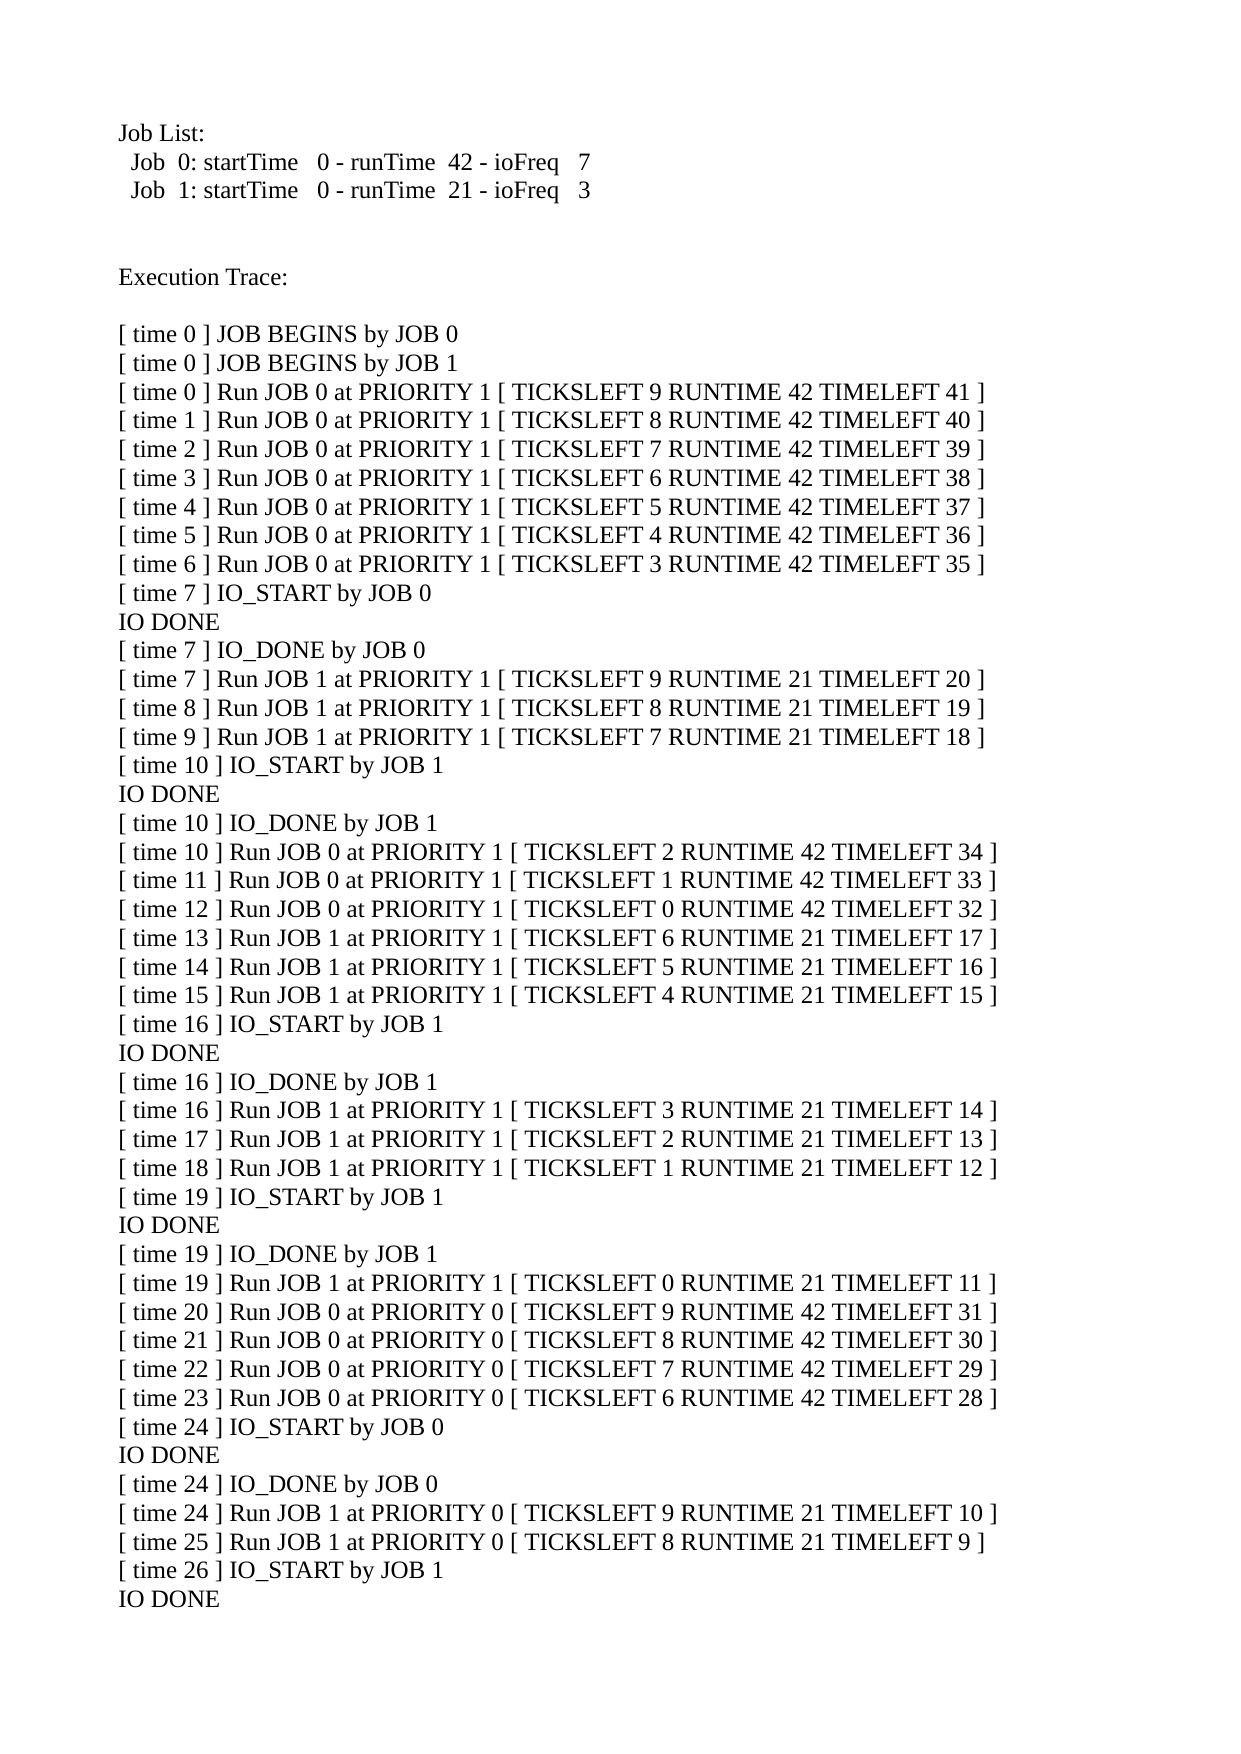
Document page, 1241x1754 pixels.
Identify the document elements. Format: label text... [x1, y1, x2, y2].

text [ time 16 ] IO_START by JOB 1 [118, 1009, 1122, 1038]
text [ time 16 ] IO_DONE by JOB 1 [118, 1067, 1122, 1096]
text [ time 8 ] Run JOB 1 at PRIORITY 1 [ TICKSLEFT 8 RUNTIME 21 TIMELEFT 19 ] [118, 693, 1122, 722]
text [ time 17 ] Run JOB 1 at PRIORITY 1 [ TICKSLEFT 2 RUNTIME 21 TIMELEFT 13 ] [118, 1124, 1122, 1153]
text [ time 25 ] Run JOB 1 at PRIORITY 0 [ TICKSLEFT 8 RUNTIME 21 TIMELEFT 9 ] [118, 1527, 1122, 1556]
text IO DONE [118, 1211, 1122, 1239]
text [ time 7 ] Run JOB 1 at PRIORITY 1 [ TICKSLEFT 9 RUNTIME 21 TIMELEFT 20 ] [118, 664, 1122, 693]
text [ time 22 ] Run JOB 0 at PRIORITY 0 [ TICKSLEFT 7 RUNTIME 42 TIMELEFT 29 ] [118, 1354, 1122, 1383]
text [ time 21 ] Run JOB 0 at PRIORITY 0 [ TICKSLEFT 8 RUNTIME 42 TIMELEFT 30 ] [118, 1326, 1122, 1354]
text [ time 3 ] Run JOB 0 at PRIORITY 1 [ TICKSLEFT 6 RUNTIME 42 TIMELEFT 38 ] [118, 463, 1122, 492]
text [ time 13 ] Run JOB 1 at PRIORITY 1 [ TICKSLEFT 6 RUNTIME 21 TIMELEFT 17 ] [118, 923, 1122, 952]
text [ time 1 ] Run JOB 0 at PRIORITY 1 [ TICKSLEFT 8 RUNTIME 42 TIMELEFT 40 ] [118, 406, 1122, 434]
text [ time 18 ] Run JOB 1 at PRIORITY 1 [ TICKSLEFT 1 RUNTIME 21 TIMELEFT 12 ] [118, 1153, 1122, 1182]
text [ time 10 ] IO_DONE by JOB 1 [118, 808, 1122, 837]
text Job List: [118, 118, 1122, 147]
text [ time 15 ] Run JOB 1 at PRIORITY 1 [ TICKSLEFT 4 RUNTIME 21 TIMELEFT 15 ] [118, 981, 1122, 1009]
text Job 1: startTime 0 - runTime 21 - ioFreq 3 [118, 176, 1122, 204]
text [ time 10 ] Run JOB 0 at PRIORITY 1 [ TICKSLEFT 2 RUNTIME 42 TIMELEFT 34 ] [118, 837, 1122, 866]
text [ time 4 ] Run JOB 0 at PRIORITY 1 [ TICKSLEFT 5 RUNTIME 42 TIMELEFT 37 ] [118, 492, 1122, 521]
text Execution Trace: [118, 262, 1122, 291]
text [ time 11 ] Run JOB 0 at PRIORITY 1 [ TICKSLEFT 1 RUNTIME 42 TIMELEFT 33 ] [118, 866, 1122, 894]
text [ time 10 ] IO_START by JOB 1 [118, 751, 1122, 779]
text [ time 26 ] IO_START by JOB 1 [118, 1556, 1122, 1584]
text IO DONE [118, 779, 1122, 808]
text [ time 23 ] Run JOB 0 at PRIORITY 0 [ TICKSLEFT 6 RUNTIME 42 TIMELEFT 28 ] [118, 1383, 1122, 1412]
text [ time 24 ] Run JOB 1 at PRIORITY 0 [ TICKSLEFT 9 RUNTIME 21 TIMELEFT 10 ] [118, 1498, 1122, 1527]
text [ time 0 ] JOB BEGINS by JOB 1 [118, 348, 1122, 377]
text IO DONE [118, 1038, 1122, 1067]
text [ time 7 ] IO_DONE by JOB 0 [118, 636, 1122, 664]
text [ time 24 ] IO_DONE by JOB 0 [118, 1469, 1122, 1498]
text [ time 6 ] Run JOB 0 at PRIORITY 1 [ TICKSLEFT 3 RUNTIME 42 TIMELEFT 35 ] [118, 549, 1122, 578]
text [ time 12 ] Run JOB 0 at PRIORITY 1 [ TICKSLEFT 0 RUNTIME 42 TIMELEFT 32 ] [118, 894, 1122, 923]
text [ time 19 ] Run JOB 1 at PRIORITY 1 [ TICKSLEFT 0 RUNTIME 21 TIMELEFT 11 ] [118, 1268, 1122, 1297]
text [ time 7 ] IO_START by JOB 0 [118, 578, 1122, 607]
text IO DONE [118, 607, 1122, 636]
text [ time 0 ] JOB BEGINS by JOB 0 [118, 319, 1122, 348]
text [ time 24 ] IO_START by JOB 0 [118, 1412, 1122, 1441]
text [ time 9 ] Run JOB 1 at PRIORITY 1 [ TICKSLEFT 7 RUNTIME 21 TIMELEFT 18 ] [118, 722, 1122, 751]
text Job 0: startTime 0 - runTime 42 - ioFreq 7 [118, 147, 1122, 176]
text IO DONE [118, 1584, 1122, 1613]
text IO DONE [118, 1441, 1122, 1469]
text [ time 16 ] Run JOB 1 at PRIORITY 1 [ TICKSLEFT 3 RUNTIME 21 TIMELEFT 14 ] [118, 1096, 1122, 1124]
text [ time 20 ] Run JOB 0 at PRIORITY 0 [ TICKSLEFT 9 RUNTIME 42 TIMELEFT 31 ] [118, 1297, 1122, 1326]
text [ time 19 ] IO_START by JOB 1 [118, 1182, 1122, 1211]
text [ time 14 ] Run JOB 1 at PRIORITY 1 [ TICKSLEFT 5 RUNTIME 21 TIMELEFT 16 ] [118, 952, 1122, 981]
text [ time 0 ] Run JOB 0 at PRIORITY 1 [ TICKSLEFT 9 RUNTIME 42 TIMELEFT 41 ] [118, 377, 1122, 406]
text [ time 19 ] IO_DONE by JOB 1 [118, 1239, 1122, 1268]
text [ time 2 ] Run JOB 0 at PRIORITY 1 [ TICKSLEFT 7 RUNTIME 42 TIMELEFT 39 ] [118, 434, 1122, 463]
text [ time 5 ] Run JOB 0 at PRIORITY 1 [ TICKSLEFT 4 RUNTIME 42 TIMELEFT 36 ] [118, 521, 1122, 549]
